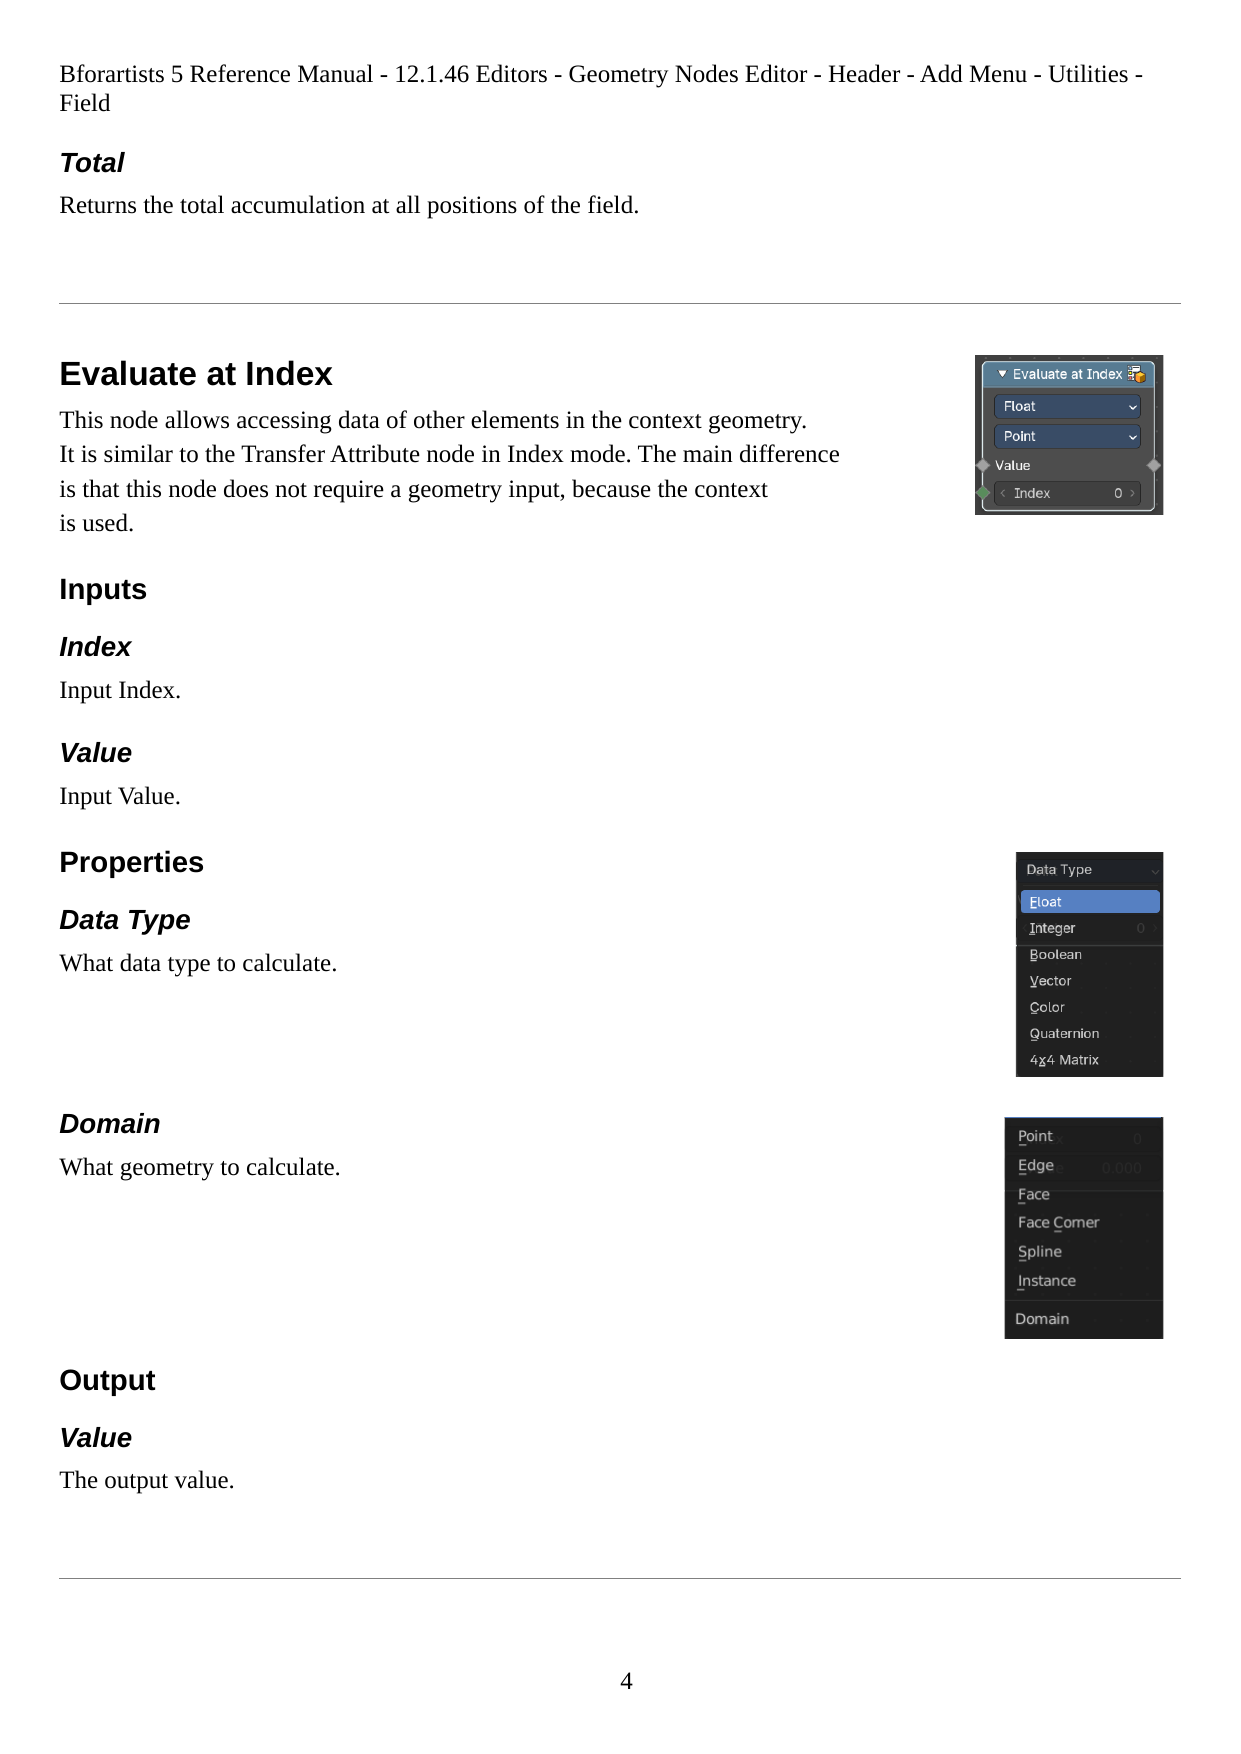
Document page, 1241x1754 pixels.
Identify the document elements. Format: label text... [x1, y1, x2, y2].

picture [1015, 852, 1164, 1077]
subtitle Value [59, 736, 1181, 768]
picture [1004, 1117, 1164, 1339]
subtitle Output [59, 1362, 1181, 1396]
subtitle Properties [59, 844, 1181, 878]
text What geometry to calculate. [59, 1152, 1004, 1180]
subtitle Data Type [59, 903, 1015, 935]
subtitle Evaluate at Index [59, 353, 1181, 392]
text What data type to calculate. [59, 948, 1015, 976]
subtitle Total [59, 146, 1181, 178]
subtitle Inputs [59, 572, 1181, 606]
picture [975, 355, 1164, 515]
subtitle Domain [59, 1107, 1181, 1139]
text This node allows accessing data of other elements in the context geometry. It is similar to the Transfer Attribute node in Index mode. The main difference is that this node does not require a geometry input, because the context is used. [59, 405, 1181, 537]
subtitle Value [59, 1421, 1181, 1453]
subtitle Index [59, 631, 1181, 662]
text The output value. [59, 1466, 1181, 1494]
text Returns the total accumulation at all positions of the field. [59, 190, 1181, 219]
subtitle [1164, 903, 1181, 935]
text Input Index. [59, 675, 1181, 704]
text Input Value. [59, 781, 1181, 809]
